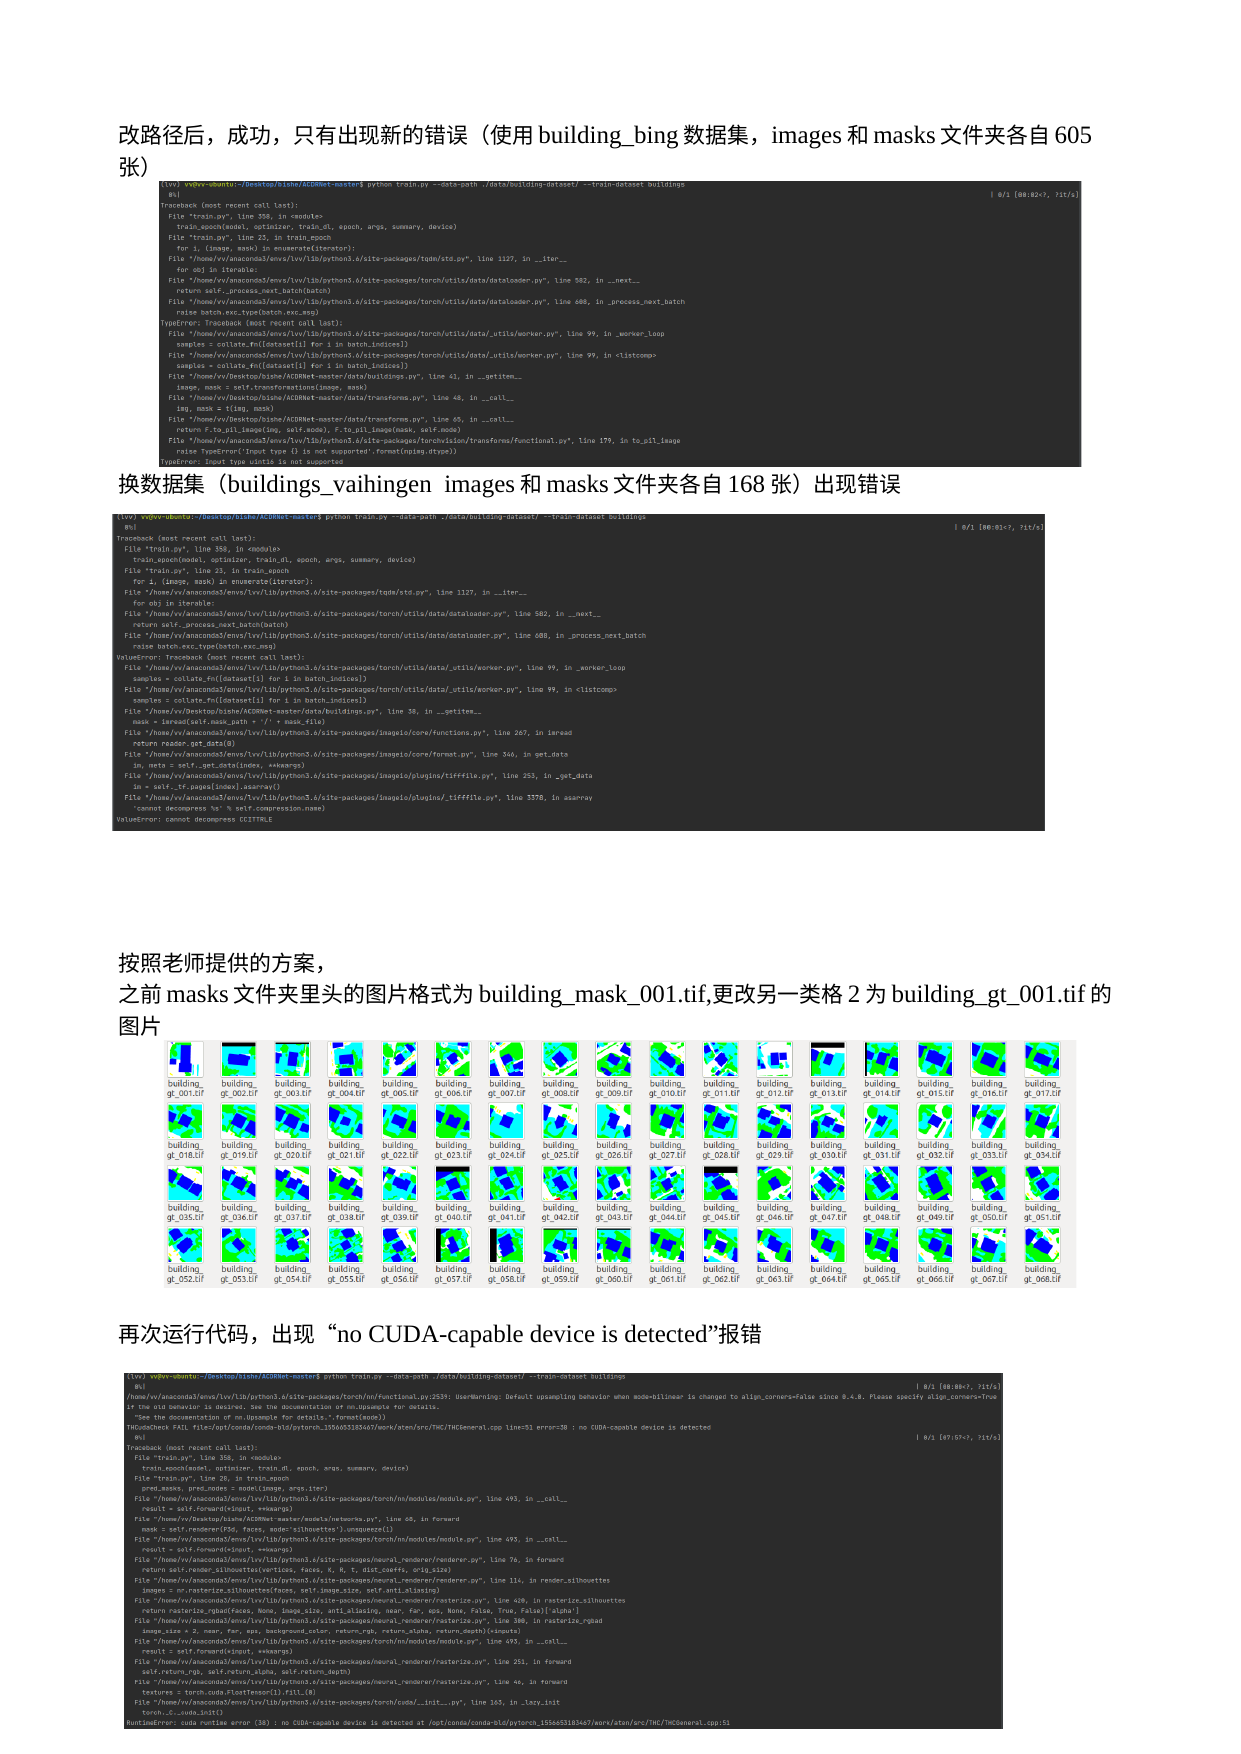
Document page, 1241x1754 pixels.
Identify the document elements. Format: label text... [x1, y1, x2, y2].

text 之前masks文件夹里头的图片格式为building_mask_001.tif,更改另一类格2为building_gt_001.tif的图片 [118, 977, 1122, 1041]
text 改路径后，成功，只有出现新的错误（使用building_bing数据集，images和masks文件夹各自605张） [118, 118, 1122, 181]
picture [163, 1040, 1077, 1288]
picture [112, 514, 1045, 831]
picture [159, 181, 1082, 467]
text 再次运行代码，出现“no CUDA-capable device is detected”报错 [118, 1317, 1122, 1348]
text 换数据集（buildings_vaihingen images和masks文件夹各自168张）出现错误 [118, 181, 1122, 498]
text 按照老师提供的方案， [118, 946, 1122, 977]
picture [124, 1373, 1003, 1729]
